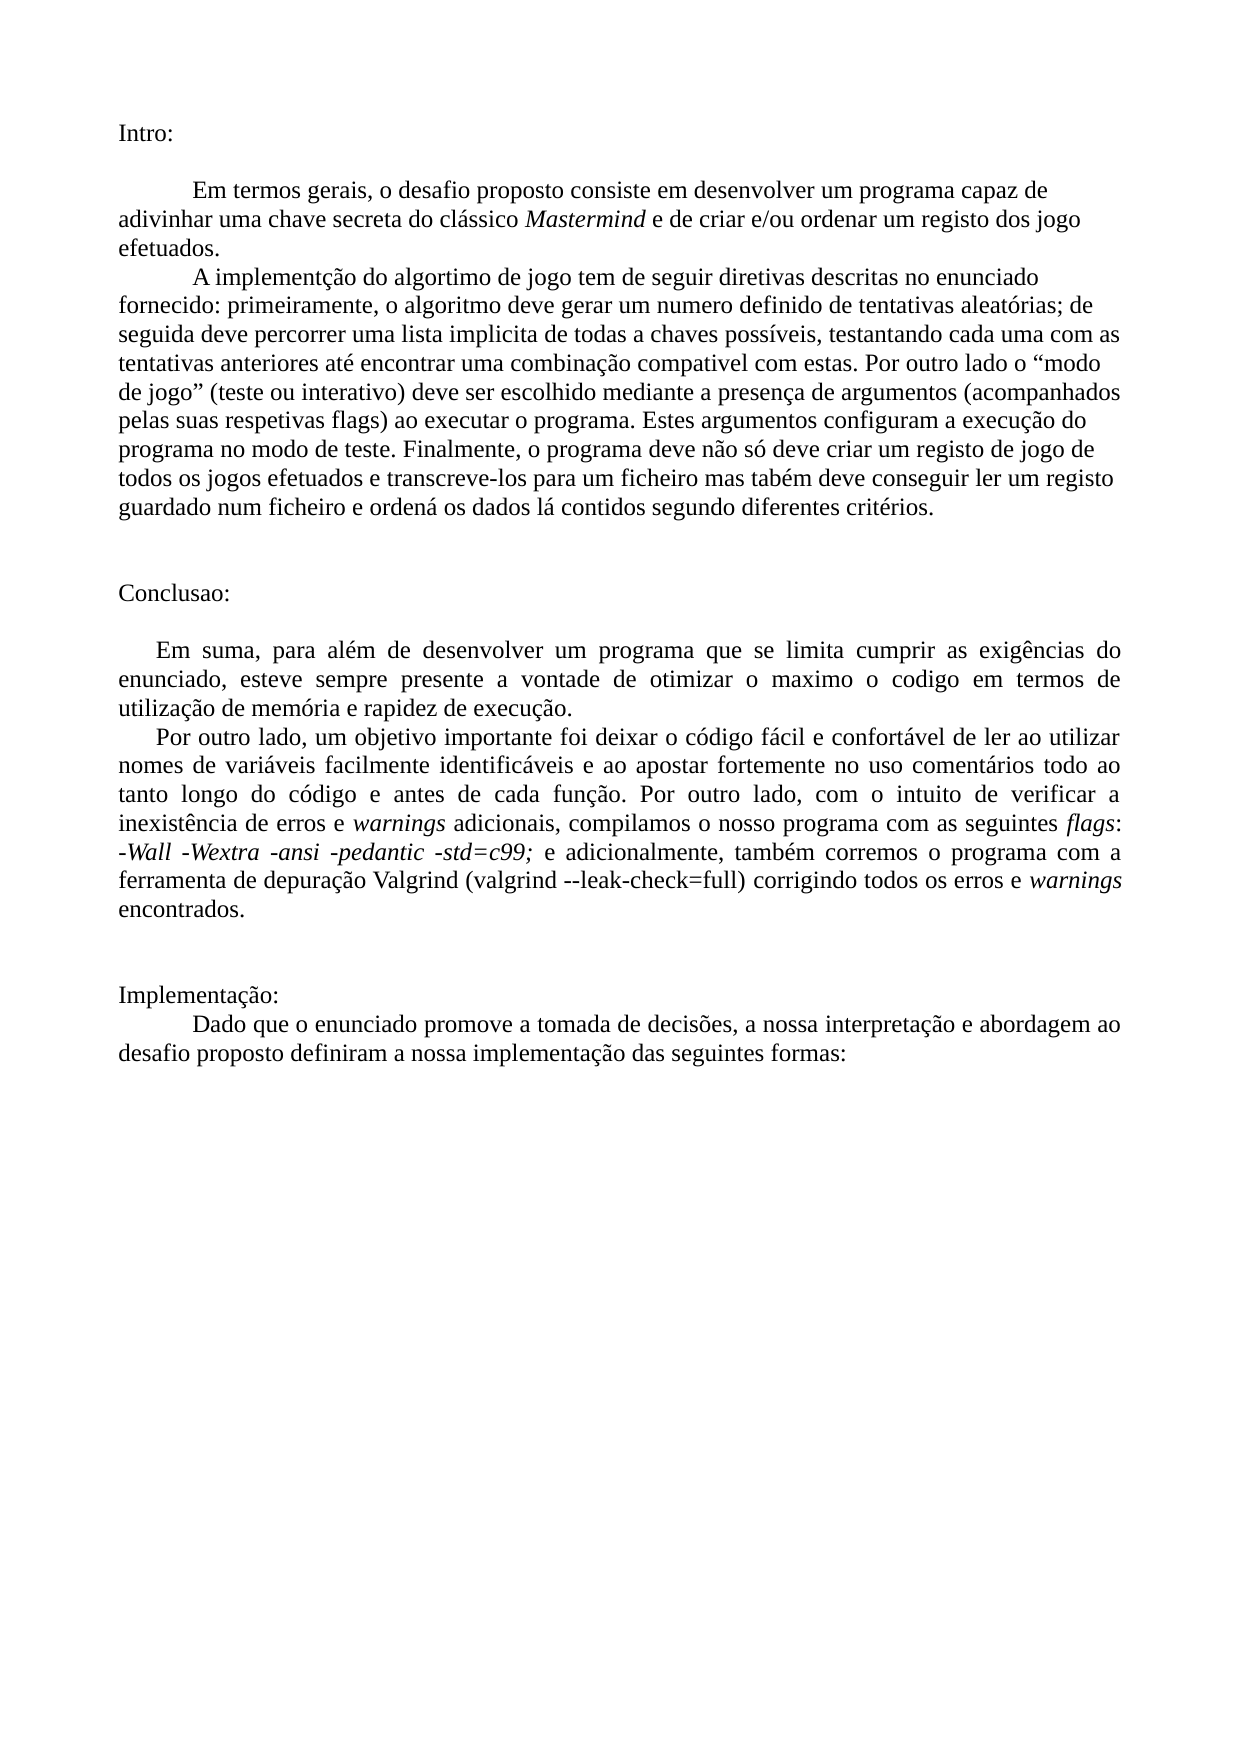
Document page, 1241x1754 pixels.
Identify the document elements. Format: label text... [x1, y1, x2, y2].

text Dado que o enunciado promove a tomada de decisões, a nossa interpretação e abordagem ao desafio proposto definiram a nossa implementação das seguintes formas: [118, 1009, 1122, 1067]
text Intro: [118, 118, 1122, 147]
text Conclusao: [118, 578, 1122, 607]
text A implementção do algortimo de jogo tem de seguir diretivas descritas no enunciado fornecido: primeiramente, o algoritmo deve gerar um numero definido de tentativas aleatórias; de seguida deve percorrer uma lista implicita de todas a chaves possíveis, testantando cada uma com as tentativas anteriores até encontrar uma combinação compativel com estas. Por outro lado o “modo de jogo” (teste ou interativo) deve ser escolhido mediante a presença de argumentos (acompanhados pelas suas respetivas flags) ao executar o programa. Estes argumentos configuram a execução do programa no modo de teste. Finalmente, o programa deve não só deve criar um registo de jogo de todos os jogos efetuados e transcreve-los para um ficheiro mas tabém deve conseguir ler um registo guardado num ficheiro e ordená os dados lá contidos segundo diferentes critérios. [118, 262, 1122, 521]
text Por outro lado, um objetivo importante foi deixar o código fácil e confortável de ler ao utilizar nomes de variáveis facilmente identificáveis e ao apostar fortemente no uso comentários todo ao tanto longo do código e antes de cada função. Por outro lado, com o intuito de verificar a inexistência de erros e warnings adicionais, compilamos o nosso programa com as seguintes flags: -Wall -Wextra -ansi -pedantic -std=c99; e adicionalmente, também corremos o programa com a ferramenta de depuração Valgrind (valgrind --leak-check=full) corrigindo todos os erros e warnings encontrados. [118, 722, 1122, 923]
text Implementação: [118, 981, 1122, 1009]
text Em termos gerais, o desafio proposto consiste em desenvolver um programa capaz de adivinhar uma chave secreta do clássico Mastermind e de criar e/ou ordenar um registo dos jogo efetuados. [118, 176, 1122, 262]
text Em suma, para além de desenvolver um programa que se limita cumprir as exigências do enunciado, esteve sempre presente a vontade de otimizar o maximo o codigo em termos de utilização de memória e rapidez de execução. [118, 636, 1122, 722]
